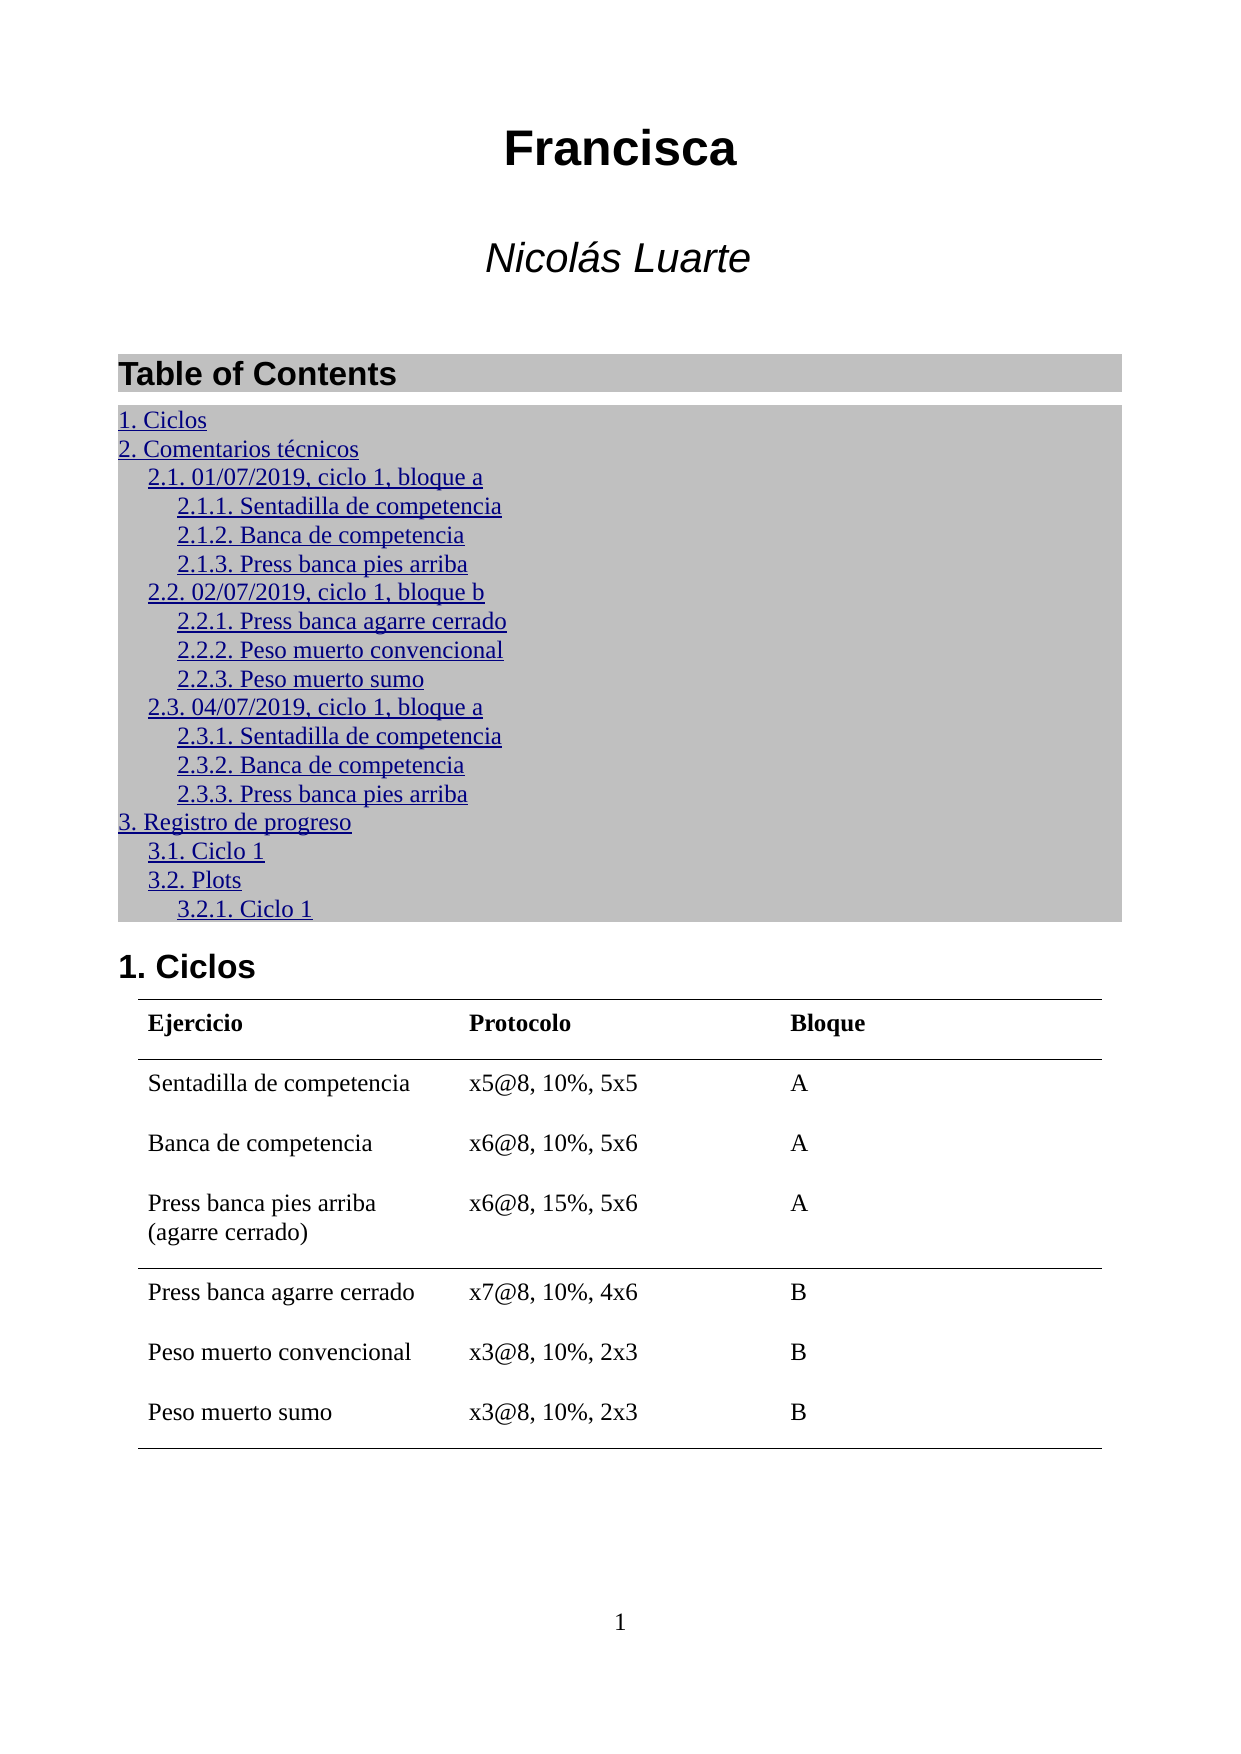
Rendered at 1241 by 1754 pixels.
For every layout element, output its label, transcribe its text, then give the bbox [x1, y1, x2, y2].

table_cell x7@8, 10%, 4x6 [460, 1269, 781, 1328]
table_cell x5@8, 10%, 5x5 [460, 1060, 781, 1119]
text 2.2.2. Peso muerto convencional [177, 635, 1122, 664]
text 3.2.1. Ciclo 1 [177, 894, 1122, 922]
text 2.1.3. Press banca pies arriba [177, 549, 1122, 577]
table_header Ejercicio [138, 1000, 459, 1059]
subtitle Nicolás Luarte [118, 233, 1122, 281]
text 2. Comentarios técnicos [118, 434, 1122, 462]
table_cell x3@8, 10%, 2x3 [460, 1388, 781, 1448]
text 2.3.3. Press banca pies arriba [177, 779, 1122, 807]
text 1. Ciclos [118, 405, 1122, 434]
table_cell x3@8, 10%, 2x3 [460, 1328, 781, 1388]
table_cell B [781, 1388, 1102, 1448]
table_cell B [781, 1328, 1102, 1388]
table_cell Sentadilla de competencia [138, 1060, 459, 1119]
table_cell x6@8, 10%, 5x6 [460, 1119, 781, 1179]
text 2.2. 02/07/2019, ciclo 1, bloque b [148, 577, 1122, 606]
subtitle Table of Contents [118, 354, 1122, 392]
text 2.1.1. Sentadilla de competencia [177, 491, 1122, 520]
text 2.3.2. Banca de competencia [177, 750, 1122, 779]
table_header Bloque [781, 1000, 1102, 1059]
table_cell A [781, 1060, 1102, 1119]
table_header Protocolo [460, 1000, 781, 1059]
table_cell Peso muerto sumo [138, 1388, 459, 1448]
table_cell B [781, 1269, 1102, 1328]
text 3.1. Ciclo 1 [148, 836, 1122, 865]
text 2.1.2. Banca de competencia [177, 520, 1122, 549]
text 2.2.1. Press banca agarre cerrado [177, 606, 1122, 635]
title Francisca [118, 118, 1122, 176]
table_cell Press banca pies arriba (agarre cerrado) [138, 1179, 459, 1267]
text 2.3. 04/07/2019, ciclo 1, bloque a [148, 692, 1122, 721]
subtitle Ciclos [118, 947, 1122, 986]
table_cell x6@8, 15%, 5x6 [460, 1179, 781, 1267]
text 2.3.1. Sentadilla de competencia [177, 721, 1122, 750]
text 3.2. Plots [148, 865, 1122, 894]
table_cell Banca de competencia [138, 1119, 459, 1179]
text 2.2.3. Peso muerto sumo [177, 664, 1122, 692]
table_cell Peso muerto convencional [138, 1328, 459, 1388]
text 2.1. 01/07/2019, ciclo 1, bloque a [148, 462, 1122, 491]
text 3. Registro de progreso [118, 807, 1122, 836]
table_cell A [781, 1119, 1102, 1179]
table_cell A [781, 1179, 1102, 1267]
table_cell Press banca agarre cerrado [138, 1269, 459, 1328]
